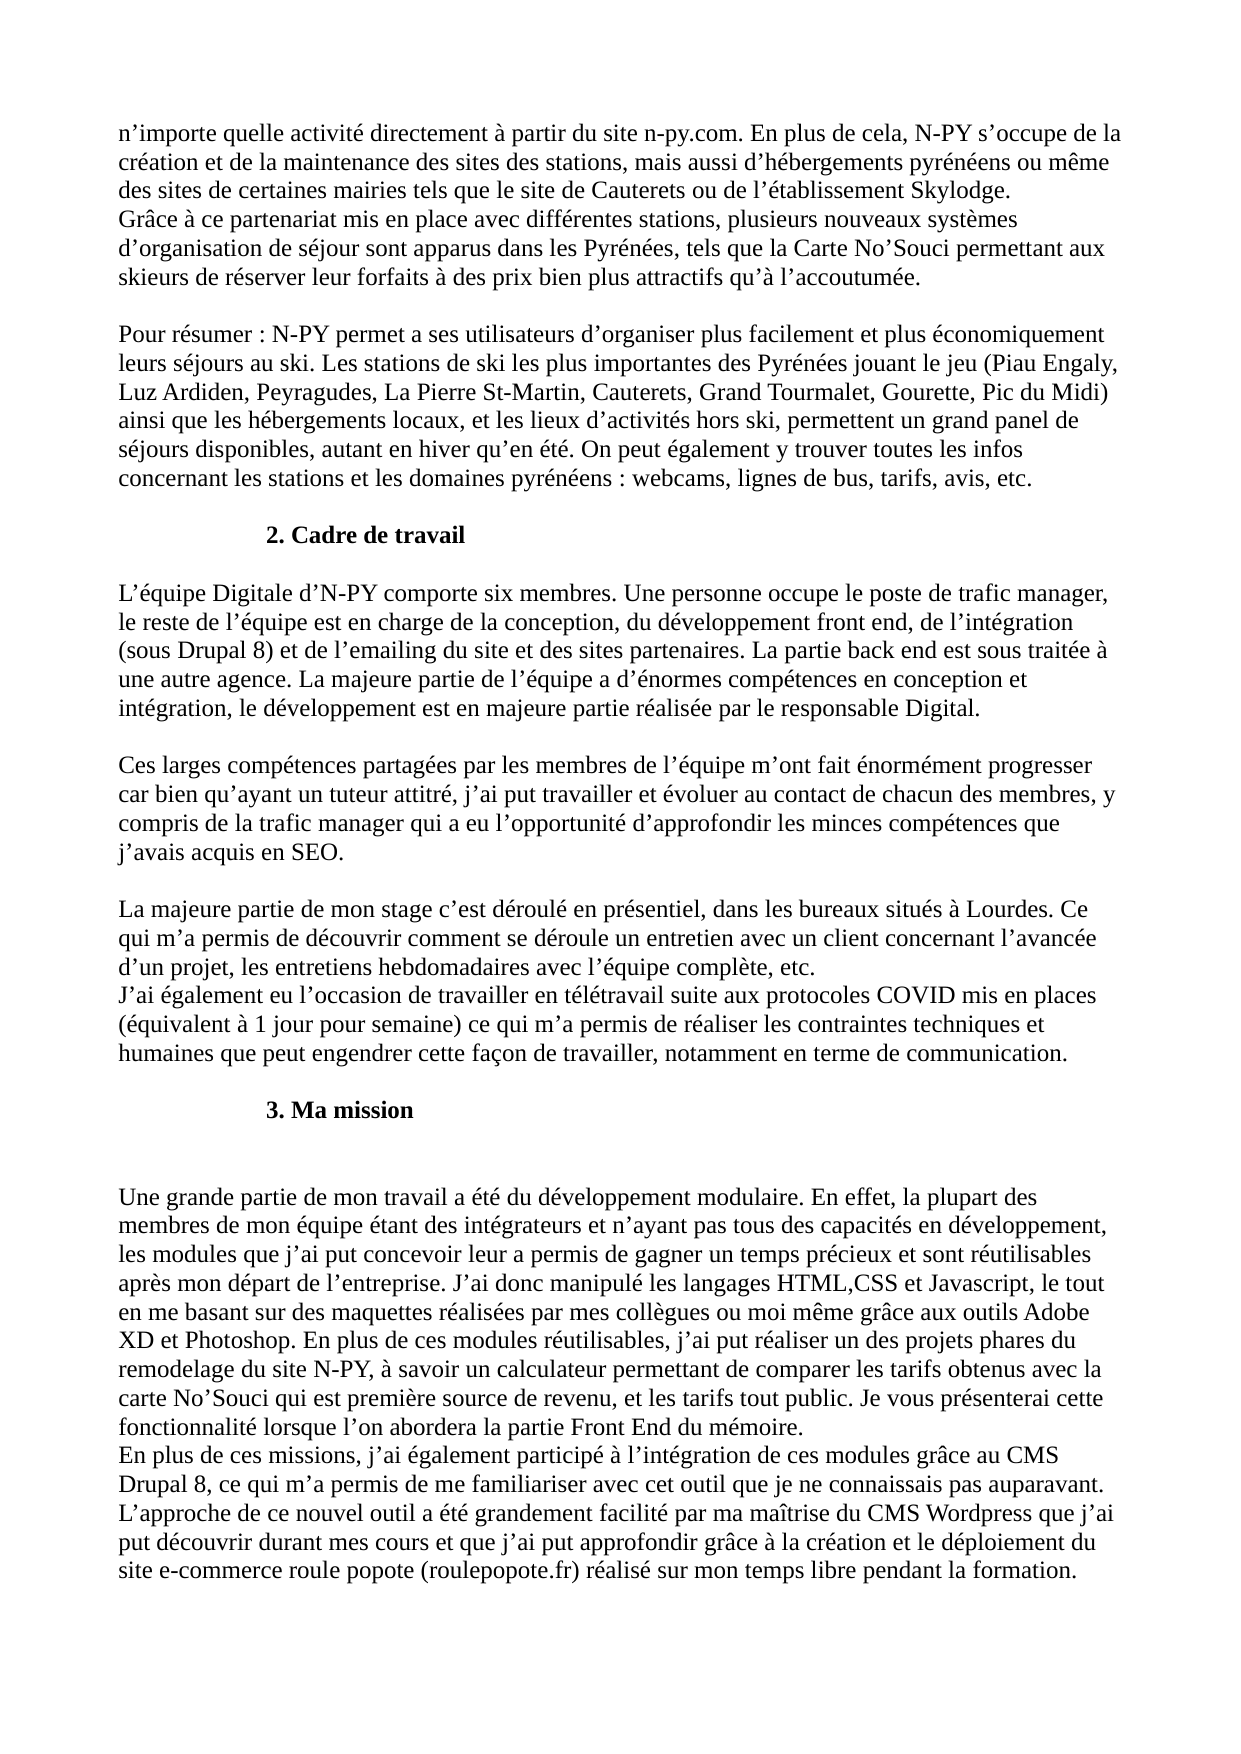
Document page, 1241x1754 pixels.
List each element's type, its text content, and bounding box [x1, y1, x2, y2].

text n’importe quelle activité directement à partir du site n-py.com. En plus de cela, N-PY s’occupe de la création et de la maintenance des sites des stations, mais aussi d’hébergements pyrénéens ou même des sites de certaines mairies tels que le site de Cauterets ou de l’établissement Skylodge. [118, 118, 1122, 204]
text Une grande partie de mon travail a été du développement modulaire. En effet, la plupart des membres de mon équipe étant des intégrateurs et n’ayant pas tous des capacités en développement, les modules que j’ai put concevoir leur a permis de gagner un temps précieux et sont réutilisables après mon départ de l’entreprise. J’ai donc manipulé les langages HTML,CSS et Javascript, le tout en me basant sur des maquettes réalisées par mes collègues ou moi même grâce aux outils Adobe XD et Photoshop. En plus de ces modules réutilisables, j’ai put réaliser un des projets phares du remodelage du site N-PY, à savoir un calculateur permettant de comparer les tarifs obtenus avec la carte No’Souci qui est première source de revenu, et les tarifs tout public. Je vous présenterai cette fonctionnalité lorsque l’on abordera la partie Front End du mémoire. [118, 1182, 1122, 1441]
text La majeure partie de mon stage c’est déroulé en présentiel, dans les bureaux situés à Lourdes. Ce qui m’a permis de découvrir comment se déroule un entretien avec un client concernant l’avancée d’un projet, les entretiens hebdomadaires avec l’équipe complète, etc. [118, 894, 1122, 981]
text 3. Ma mission [118, 1096, 1122, 1124]
text 2. Cadre de travail [118, 521, 1122, 549]
text Pour résumer : N-PY permet a ses utilisateurs d’organiser plus facilement et plus économiquement leurs séjours au ski. Les stations de ski les plus importantes des Pyrénées jouant le jeu (Piau Engaly, Luz Ardiden, Peyragudes, La Pierre St-Martin, Cauterets, Grand Tourmalet, Gourette, Pic du Midi) ainsi que les hébergements locaux, et les lieux d’activités hors ski, permettent un grand panel de séjours disponibles, autant en hiver qu’en été. On peut également y trouver toutes les infos concernant les stations et les domaines pyrénéens : webcams, lignes de bus, tarifs, avis, etc. [118, 319, 1122, 492]
text En plus de ces missions, j’ai également participé à l’intégration de ces modules grâce au CMS Drupal 8, ce qui m’a permis de me familiariser avec cet outil que je ne connaissais pas auparavant. L’approche de ce nouvel outil a été grandement facilité par ma maîtrise du CMS Wordpress que j’ai put découvrir durant mes cours et que j’ai put approfondir grâce à la création et le déploiement du site e-commerce roule popote (roulepopote.fr) réalisé sur mon temps libre pendant la formation. [118, 1441, 1122, 1584]
text L’équipe Digitale d’N-PY comporte six membres. Une personne occupe le poste de trafic manager, le reste de l’équipe est en charge de la conception, du développement front end, de l’intégration (sous Drupal 8) et de l’emailing du site et des sites partenaires. La partie back end est sous traitée à une autre agence. La majeure partie de l’équipe a d’énormes compétences en conception et intégration, le développement est en majeure partie réalisée par le responsable Digital. [118, 578, 1122, 722]
text J’ai également eu l’occasion de travailler en télétravail suite aux protocoles COVID mis en places (équivalent à 1 jour pour semaine) ce qui m’a permis de réaliser les contraintes techniques et humaines que peut engendrer cette façon de travailler, notamment en terme de communication. [118, 981, 1122, 1067]
text Grâce à ce partenariat mis en place avec différentes stations, plusieurs nouveaux systèmes d’organisation de séjour sont apparus dans les Pyrénées, tels que la Carte No’Souci permettant aux skieurs de réserver leur forfaits à des prix bien plus attractifs qu’à l’accoutumée. [118, 204, 1122, 291]
text Ces larges compétences partagées par les membres de l’équipe m’ont fait énormément progresser car bien qu’ayant un tuteur attitré, j’ai put travailler et évoluer au contact de chacun des membres, y compris de la trafic manager qui a eu l’opportunité d’approfondir les minces compétences que j’avais acquis en SEO. [118, 751, 1122, 866]
